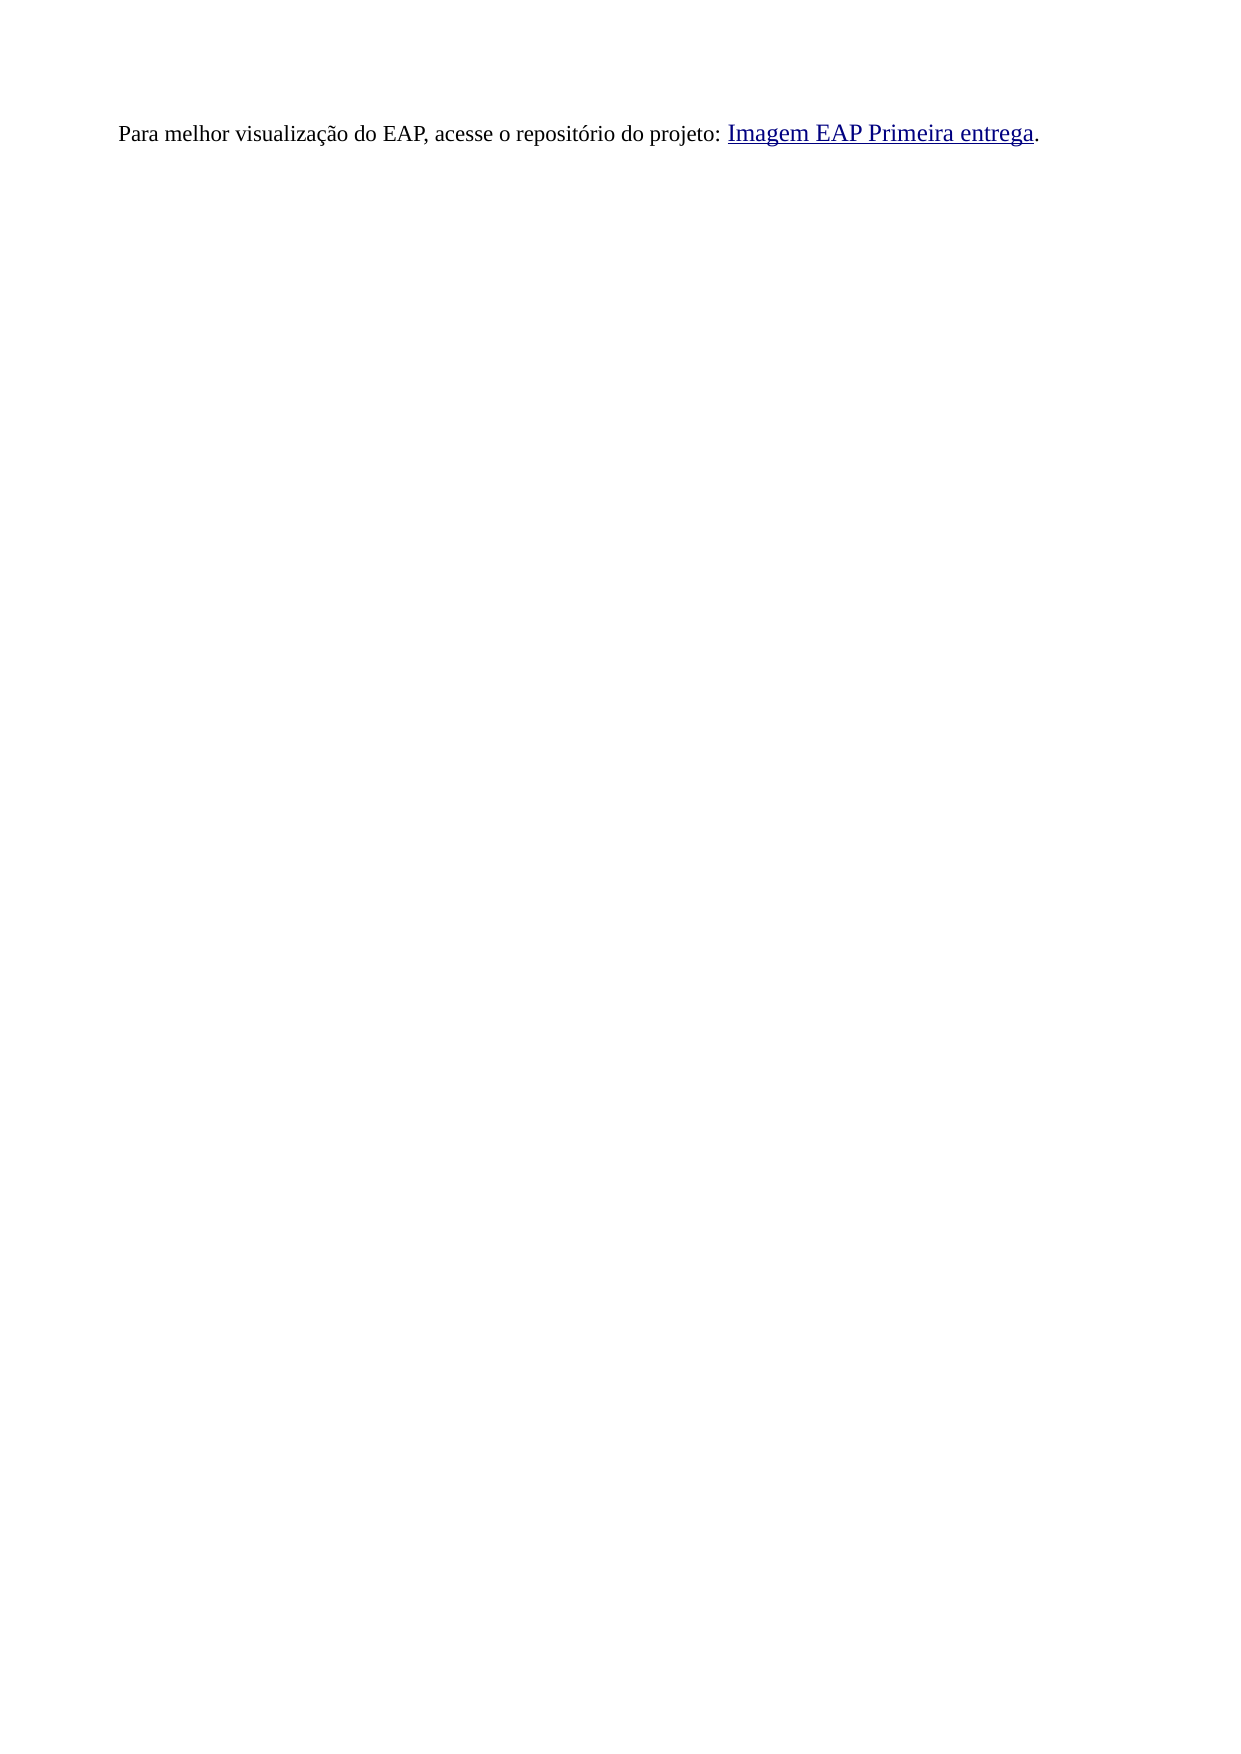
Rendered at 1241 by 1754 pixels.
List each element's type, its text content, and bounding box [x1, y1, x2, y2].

text Para melhor visualização do EAP, acesse o repositório do projeto: Imagem EAP Primeira entrega. [118, 118, 1122, 147]
